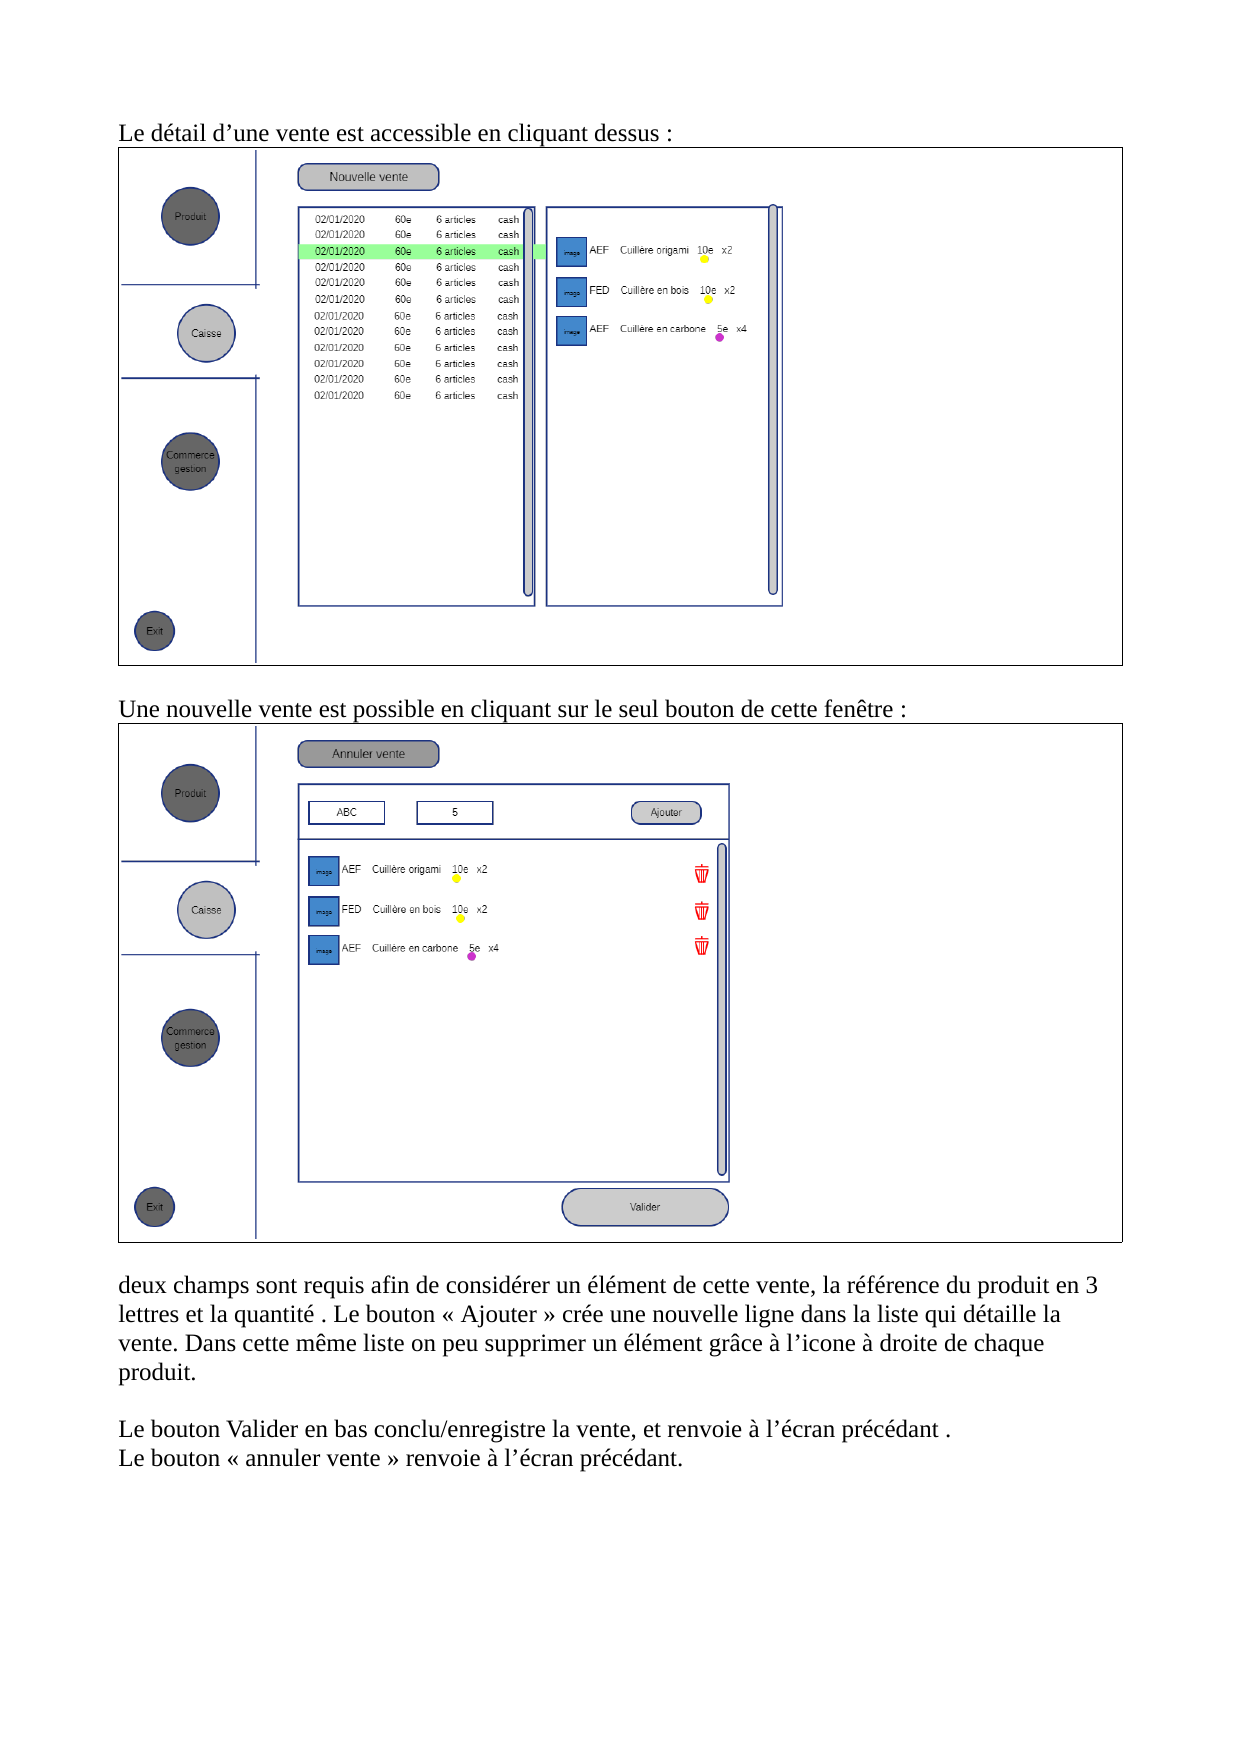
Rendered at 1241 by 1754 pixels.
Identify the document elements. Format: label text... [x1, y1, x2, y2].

text Le détail d’une vente est accessible en cliquant dessus : [118, 118, 1122, 147]
picture [121, 726, 1119, 1239]
picture [121, 150, 1119, 663]
text Une nouvelle vente est possible en cliquant sur le seul bouton de cette fenêtre : [118, 694, 1122, 723]
text Le bouton Valider en bas conclu/enregistre la vente, et renvoie à l’écran précédant . [118, 1414, 1122, 1443]
text Le bouton « annuler vente » renvoie à l’écran précédant. [118, 1443, 1122, 1472]
text deux champs sont requis afin de considérer un élément de cette vente, la référence du produit en 3 lettres et la quantité . Le bouton « Ajouter » crée une nouvelle ligne dans la liste qui détaille la vente. Dans cette même liste on peu supprimer un élément grâce à l’icone à droite de chaque produit. [118, 1271, 1122, 1386]
